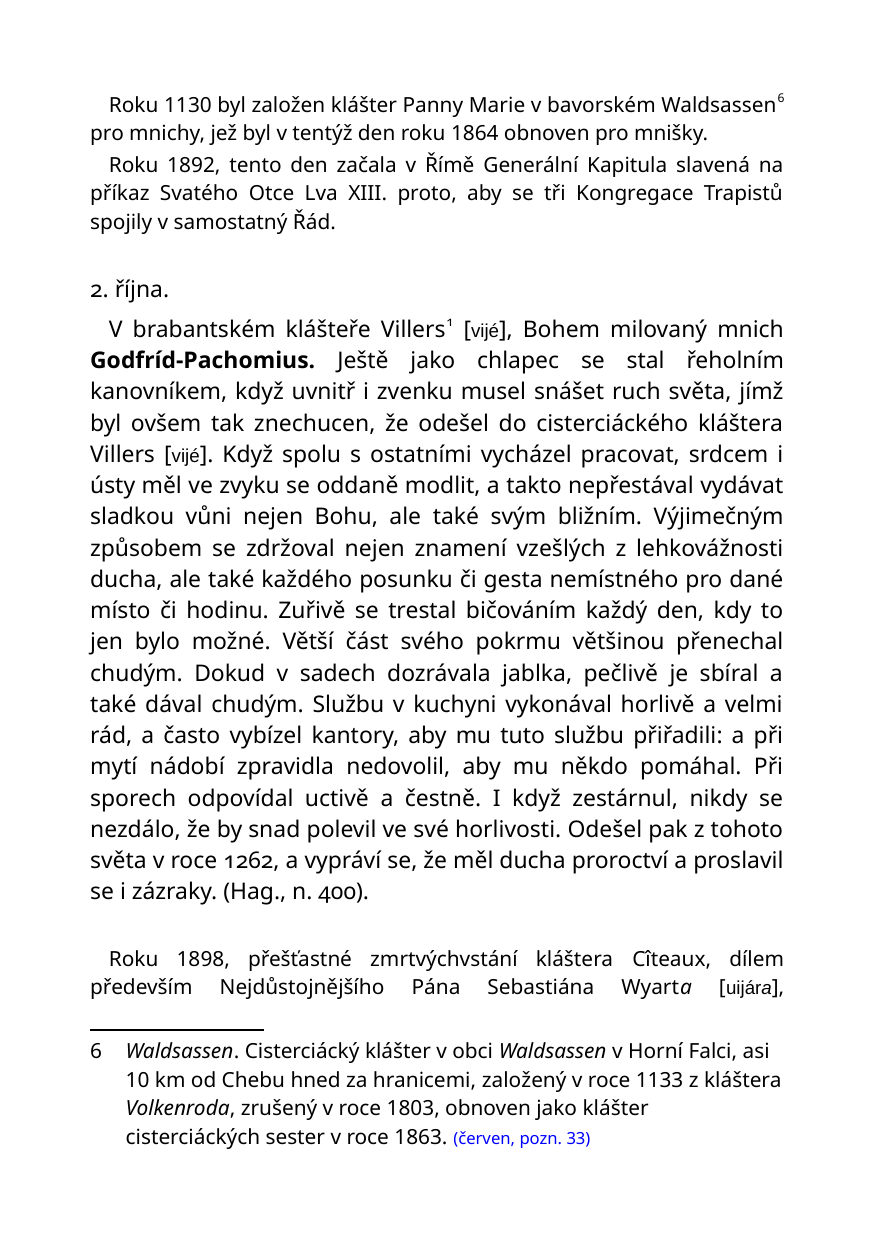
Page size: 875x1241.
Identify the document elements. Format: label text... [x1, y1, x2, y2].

text Waldsassen. Cisterciácký klášter v obci Waldsassen v Horní Falci, asi 10 km od Chebu hned za hranicemi, založený v roce 1133 z kláštera Volkenroda, zrušený v roce 1803, obnoven jako klášter cisterciáckých sester v roce 1863. (červen, pozn. 33) [90, 1036, 784, 1150]
text Roku 1898, přešťastné zmrtvýchvstání kláštera Cîteaux, dílem především Nejdůstojnějšího Pána Sebastiána Wyarta [uijára], [90, 944, 784, 1001]
text Roku 1130 byl založen klášter Panny Marie v bavorském Waldsassen pro mnichy, jež byl v tentýž den roku 1864 obnoven pro mnišky. [90, 90, 784, 147]
text V brabantském klášteře Villers1 [vijé], Bohem milovaný mnich Godfríd-Pachomius. Ještě jako chlapec se stal řeholním kanovníkem, když uvnitř i zvenku musel snášet ruch světa, jímž byl ovšem tak znechucen, že odešel do cisterciáckého kláštera Villers [vijé]. Když spolu s ostatními vycházel pracovat, srdcem i ústy měl ve zvyku se oddaně modlit, a takto nepřestával vydávat sladkou vůni nejen Bohu, ale také svým bližním. Výjimečným způsobem se zdržoval nejen znamení vzešlých z lehkovážnosti ducha, ale také každého posunku či gesta nemístného pro dané místo či hodinu. Zuřivě se trestal bičováním každý den, kdy to jen bylo možné. Větší část svého pokrmu většinou přenechal chudým. Dokud v sadech dozrávala jablka, pečlivě je sbíral a také dával chudým. Službu v kuchyni vykonával horlivě a velmi rád, a často vybízel kantory, aby mu tuto službu přiřadili: a při mytí nádobí zpravidla nedovolil, aby mu někdo pomáhal. Při sporech odpovídal uctivě a čestně. I když zestárnul, nikdy se nezdálo, že by snad polevil ve své horlivosti. Odešel pak z tohoto světa v roce 1262, a vypráví se, že měl ducha proroctví a proslavil se i zázraky. (Hag., n. 400). [90, 313, 784, 906]
text Roku 1892, tento den začala v Římě Generální Kapitula slavená na příkaz Svatého Otce Lva XIII. proto, aby se tři Kongregace Trapistů spojily v samostatný Řád. [90, 150, 784, 235]
text 2. října. [90, 272, 784, 304]
